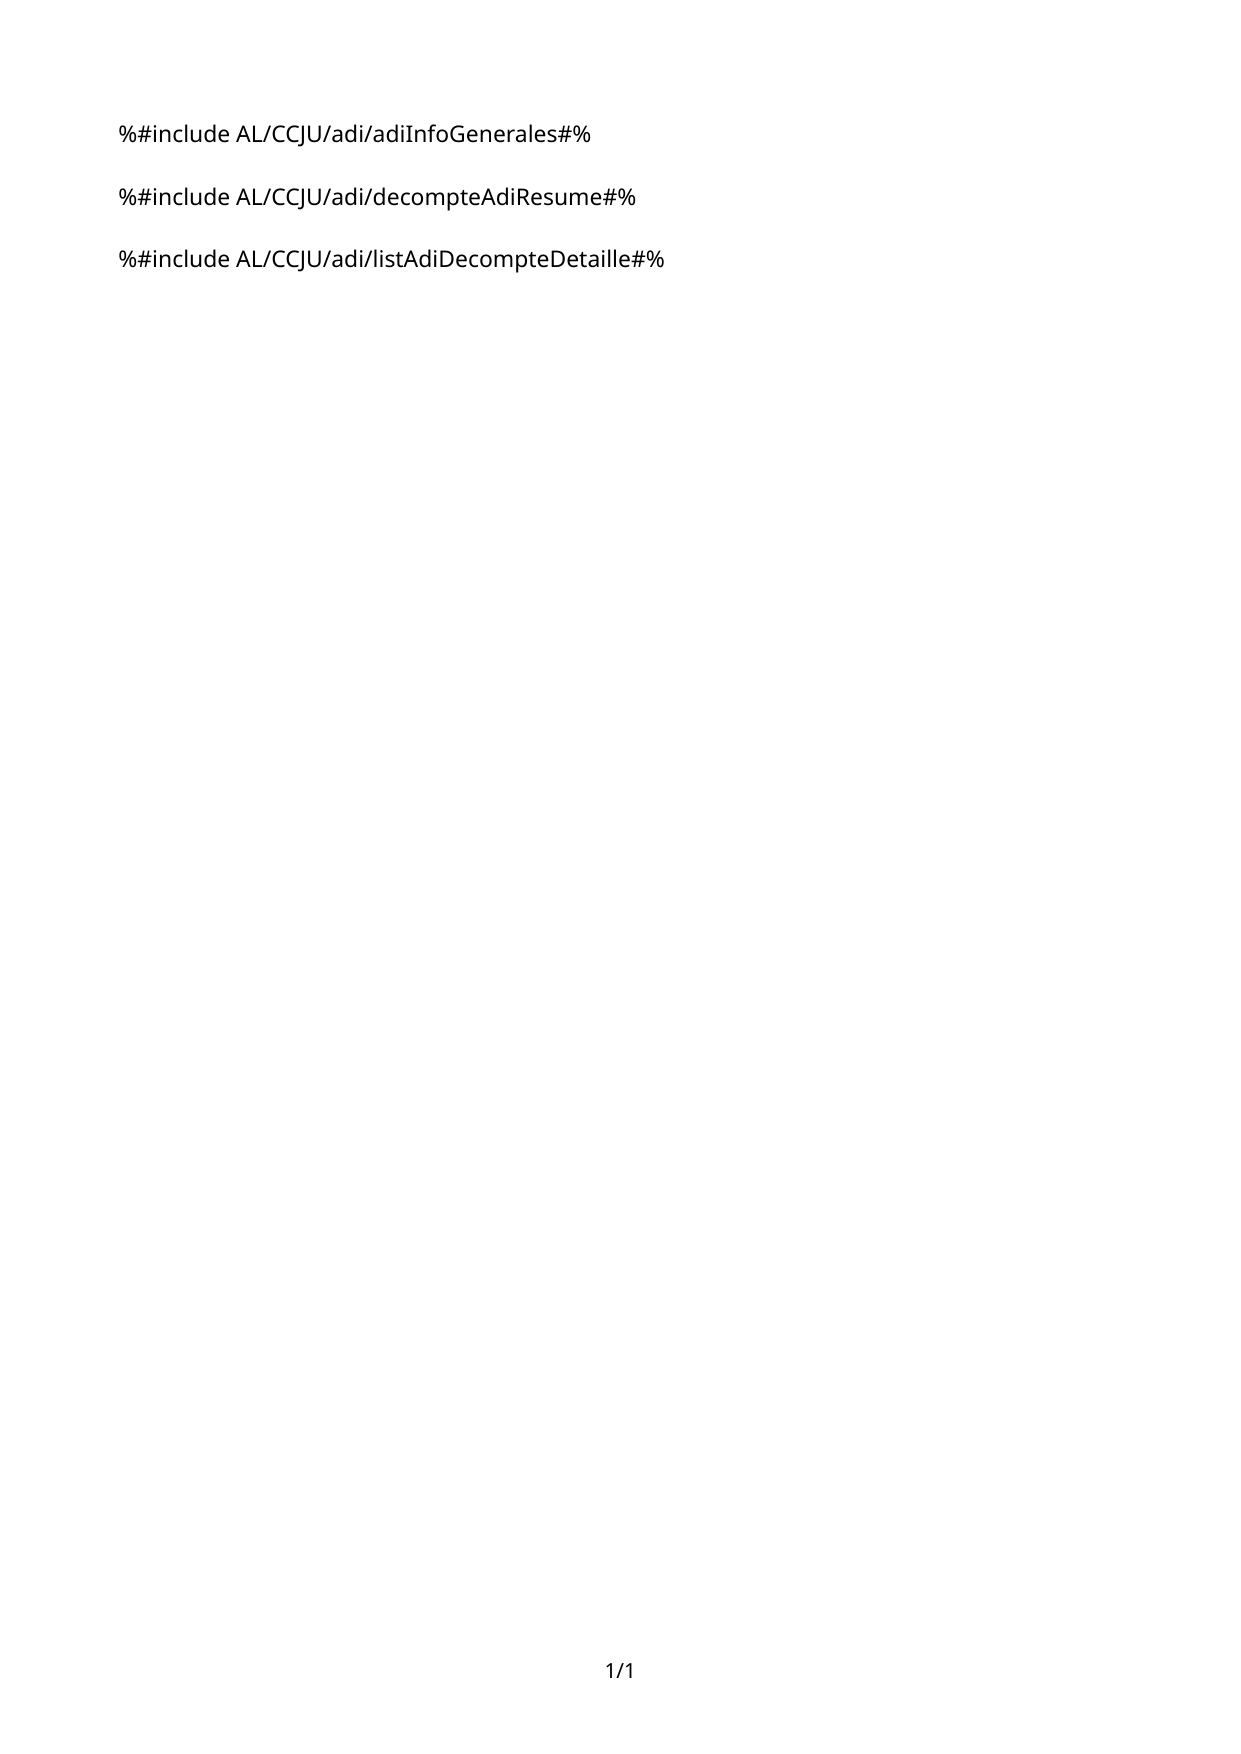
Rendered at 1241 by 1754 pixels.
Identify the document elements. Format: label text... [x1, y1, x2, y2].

text %#include AL/CCJU/adi/listAdiDecompteDetaille#% [118, 243, 1122, 274]
text %#include AL/CCJU/adi/decompteAdiResume#% [118, 181, 1122, 212]
text %#include AL/CCJU/adi/adiInfoGenerales#% [118, 118, 1122, 149]
